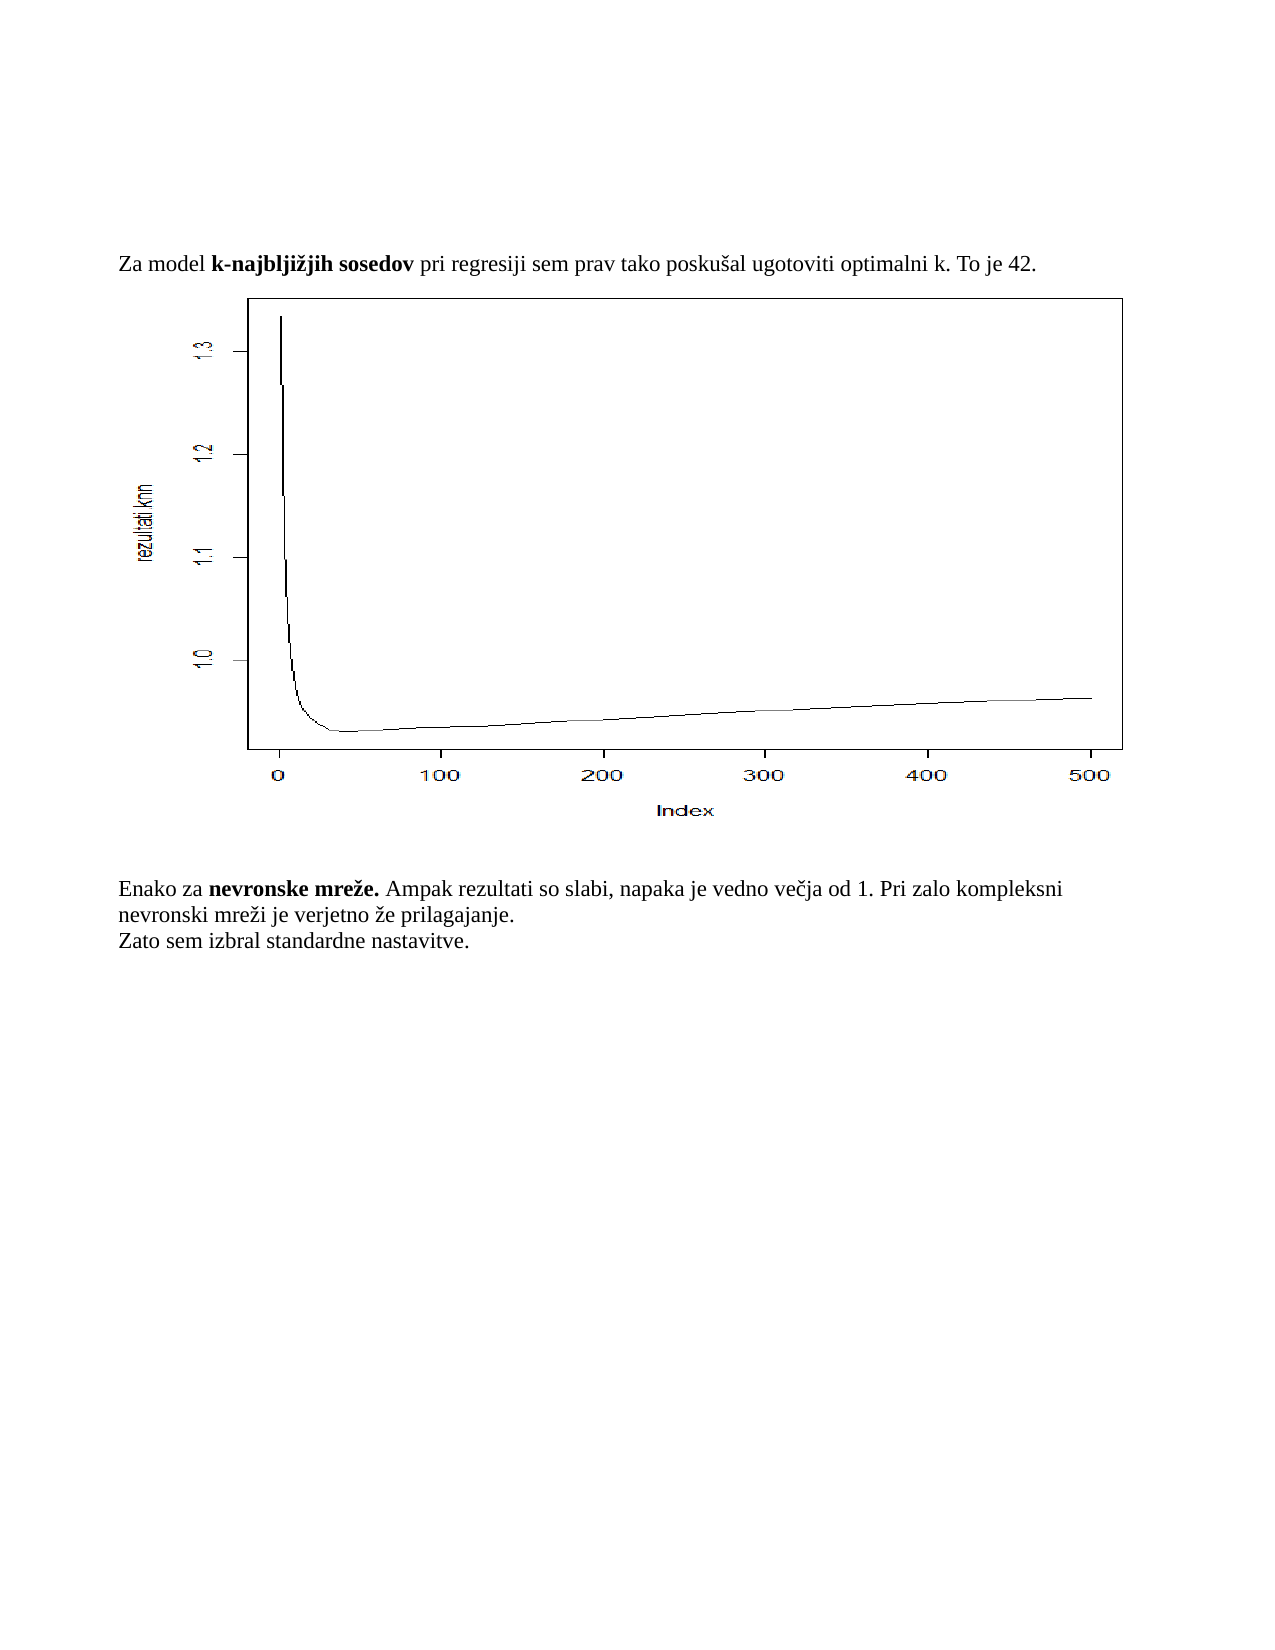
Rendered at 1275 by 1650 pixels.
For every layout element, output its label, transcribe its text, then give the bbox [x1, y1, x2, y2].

picture [129, 276, 1146, 822]
text Enako za nevronske mreže. Ampak rezultati so slabi, napaka je vedno večja od 1. Pri zalo kompleksni nevronski mreži je verjetno že prilagajanje. [118, 875, 1157, 927]
text Za model k-najbljižjih sosedov pri regresiji sem prav tako poskušal ugotoviti optimalni k. To je 42. [118, 250, 1157, 276]
text Zato sem izbral standardne nastavitve. [118, 927, 1157, 954]
